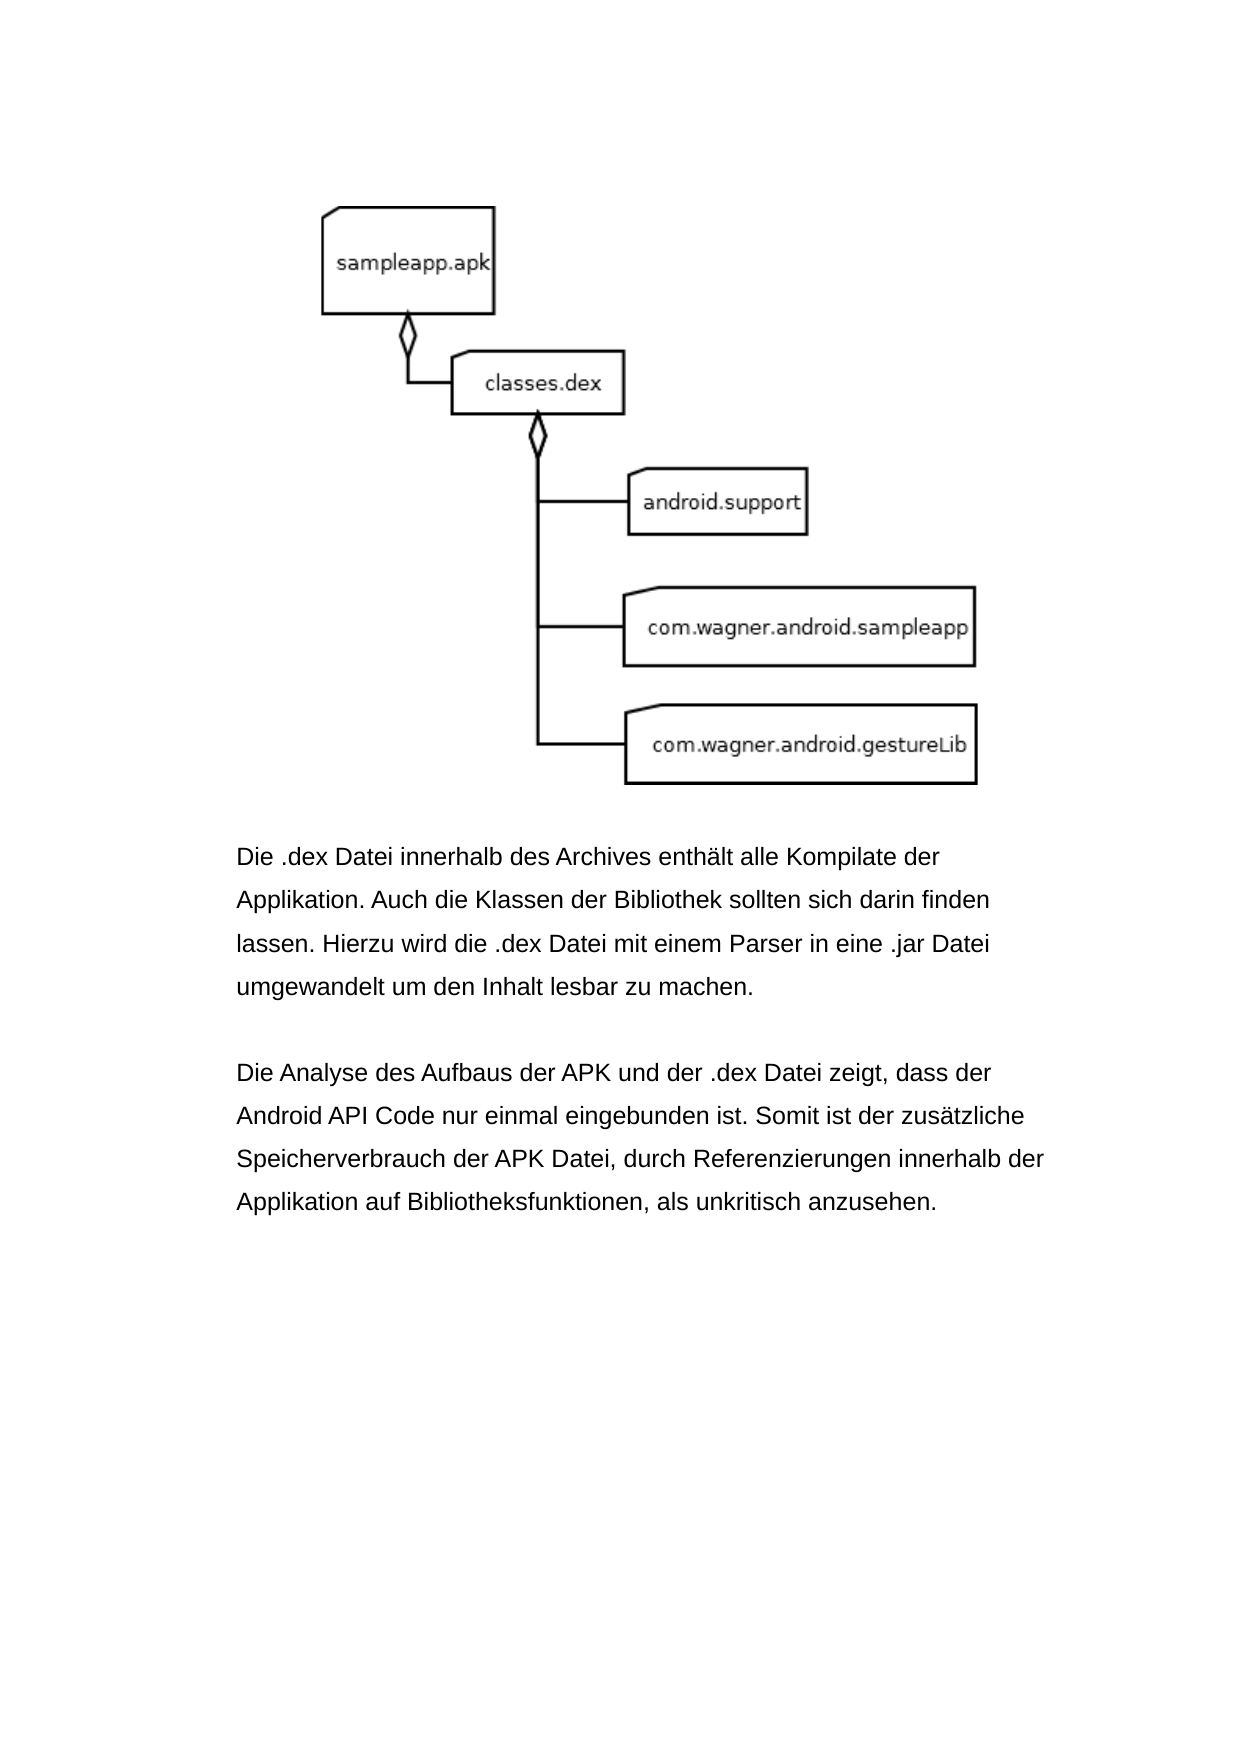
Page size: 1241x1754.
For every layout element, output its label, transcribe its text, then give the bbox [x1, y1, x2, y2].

picture [321, 206, 978, 785]
text Die Analyse des Aufbaus der APK und der .dex Datei zeigt, dass der Android API Code nur einmal eingebunden ist. Somit ist der zusätzliche Speicherverbrauch der APK Datei, durch Referenzierungen innerhalb der Applikation auf Bibliotheksfunktionen, als unkritisch anzusehen. [236, 1058, 1063, 1216]
text Die .dex Datei innerhalb des Archives enthält alle Kompilate der Applikation. Auch die Klassen der Bibliothek sollten sich darin finden lassen. Hierzu wird die .dex Datei mit einem Parser in eine .jar Datei umgewandelt um den Inhalt lesbar zu machen. [236, 842, 1063, 1000]
